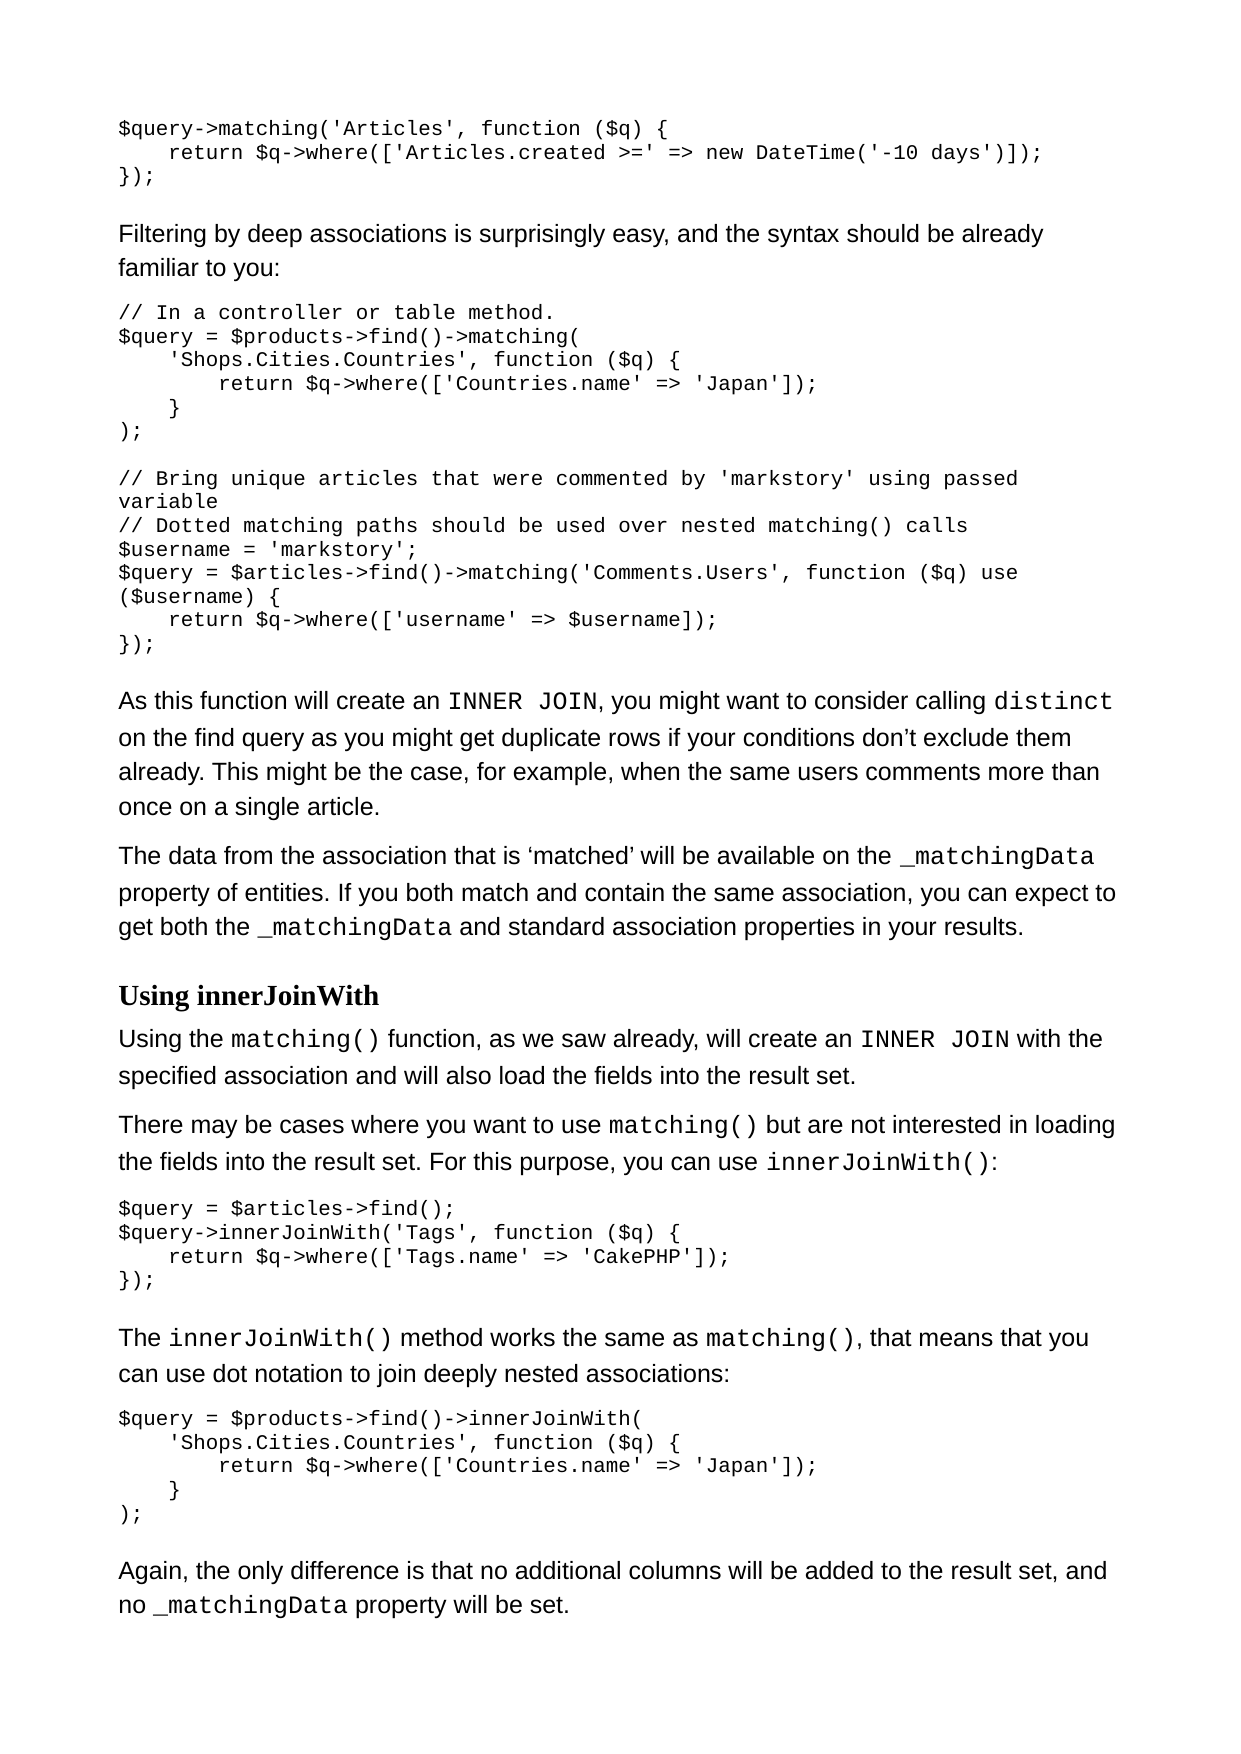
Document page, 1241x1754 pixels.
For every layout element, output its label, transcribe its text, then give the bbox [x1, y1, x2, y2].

text 'Shops.Cities.Countries', function ($q) { [118, 1432, 1122, 1456]
text ); [118, 1503, 1122, 1526]
text // Dotted matching paths should be used over nested matching() calls [118, 515, 1122, 538]
text }); [118, 633, 1122, 657]
text }); [118, 165, 1122, 189]
text The data from the association that is ‘matched’ will be available on the _matchingData property of entities. If you both match and contain the same association, you can expect to get both the _matchingData and standard association properties in your results. [118, 841, 1122, 943]
text $query = $articles->find(); [118, 1198, 1122, 1222]
text return $q->where(['Articles.created >=' => new DateTime('-10 days')]); [118, 142, 1122, 165]
text return $q->where(['Tags.name' => 'CakePHP']); [118, 1246, 1122, 1269]
text Again, the only difference is that no additional columns will be added to the result set, and no _matchingData property will be set. [118, 1556, 1122, 1621]
text $query = $articles->find()->matching('Comments.Users', function ($q) use ($username) { [118, 562, 1122, 609]
text $username = 'markstory'; [118, 538, 1122, 562]
text $query->matching('Articles', function ($q) { [118, 118, 1122, 142]
text } [118, 1479, 1122, 1503]
text As this function will create an INNER JOIN, you might want to consider calling distinct on the find query as you might get duplicate rows if your conditions don’t exclude them already. This might be the case, for example, when the same users comments more than once on a single article. [118, 686, 1122, 821]
subtitle Using innerJoinWith [118, 978, 1122, 1012]
text return $q->where(['Countries.name' => 'Japan']); [118, 373, 1122, 397]
text }); [118, 1269, 1122, 1293]
text $query->innerJoinWith('Tags', function ($q) { [118, 1222, 1122, 1246]
text // Bring unique articles that were commented by 'markstory' using passed variable [118, 468, 1122, 515]
text return $q->where(['Countries.name' => 'Japan']); [118, 1456, 1122, 1479]
text $query = $products->find()->matching( [118, 326, 1122, 349]
text Using the matching() function, as we saw already, will create an INNER JOIN with the specified association and will also load the fields into the result set. [118, 1024, 1122, 1090]
text // In a controller or table method. [118, 302, 1122, 326]
text } [118, 397, 1122, 420]
text return $q->where(['username' => $username]); [118, 609, 1122, 633]
text 'Shops.Cities.Countries', function ($q) { [118, 349, 1122, 373]
text Filtering by deep associations is surprisingly easy, and the syntax should be already familiar to you: [118, 218, 1122, 282]
text The innerJoinWith() method works the same as matching(), that means that you can use dot notation to join deeply nested associations: [118, 1322, 1122, 1388]
text There may be cases where you want to use matching() but are not interested in loading the fields into the result set. For this purpose, you can use innerJoinWith(): [118, 1110, 1122, 1178]
text ); [118, 420, 1122, 444]
text $query = $products->find()->innerJoinWith( [118, 1408, 1122, 1432]
